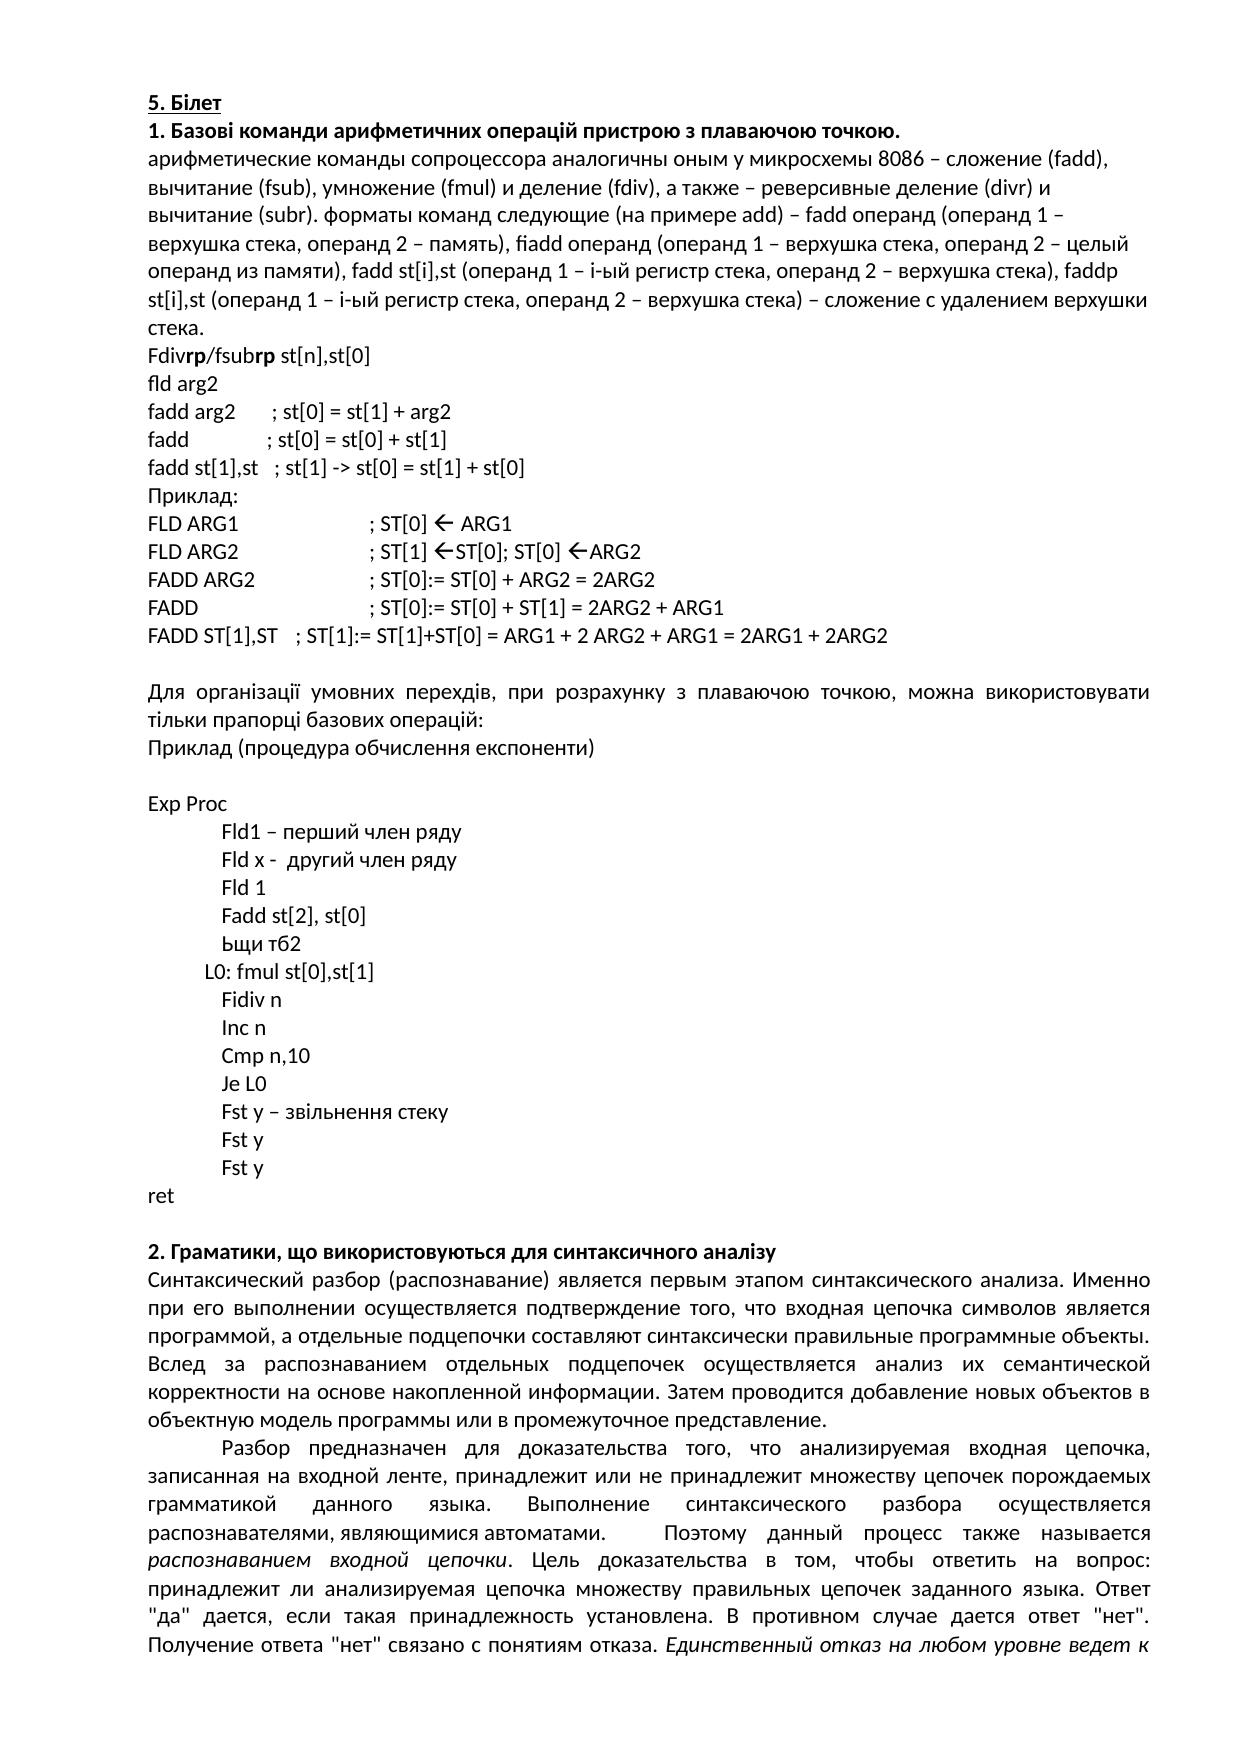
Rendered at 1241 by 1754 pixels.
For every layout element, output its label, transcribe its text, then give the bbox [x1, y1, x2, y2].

text FADD ; ST[0]:= ST[0] + ST[1] = 2ARG2 + ARG1 [148, 593, 1152, 621]
text Fst y [148, 1153, 1152, 1181]
text Fld x - другий член ряду [148, 845, 1152, 873]
text Приклад: [148, 481, 1152, 509]
text fadd arg2 ; st[0] = st[1] + arg2 [148, 397, 1152, 425]
text 1. Базові команди арифметичних операцій пристрою з плаваючою точкою. [148, 117, 1152, 144]
text Je L0 [148, 1069, 1152, 1097]
text Fst y [148, 1125, 1152, 1153]
text fld arg2 [148, 369, 1152, 397]
text fadd st[1],st ; st[1] -> st[0] = st[1] + st[0] [148, 453, 1152, 481]
text Fld1 – перший член ряду [148, 817, 1152, 845]
text FADD ST[1],ST ; ST[1]:= ST[1]+ST[0] = ARG1 + 2 ARG2 + ARG1 = 2ARG1 + 2ARG2 [148, 621, 1152, 649]
text fadd ; st[0] = st[0] + st[1] [148, 425, 1152, 453]
text FADD ARG2 ; ST[0]:= ST[0] + ARG2 = 2ARG2 [148, 565, 1152, 593]
text 2. Граматики, що використовуються для синтаксичного аналізу [148, 1237, 1152, 1265]
text Fdivrp/fsubrp st[n],st[0] [148, 341, 1152, 369]
text Разбор предназначен для доказательства того, что анализируемая входная цепочка, записанная на входной ленте, принадлежит или не принадлежит множеству цепочек порождаемых грамматикой данного языка. Выполнение синтаксического разбора осуществляется распознавателями, являющимися автоматами. Поэтому данный процесс также называется распознаванием входной цепочки. Цель доказательства в том, чтобы ответить на вопрос: принадлежит ли анализируемая цепочка множеству правильных цепочек заданного языка. Ответ "да" дается, если такая принадлежность установлена. В противном случае дается ответ "нет". Получение ответа "нет" связано с понятиям отказа. Единственный отказ на любом уровне ведет к [148, 1433, 1152, 1658]
text Для організації умовних перехдів, при розрахунку з плаваючою точкою, можна використовувати тільки прапорці базових операцій: [148, 677, 1152, 733]
text Cmp n,10 [148, 1041, 1152, 1069]
text Fadd st[2], st[0] [148, 901, 1152, 929]
text Fidiv n [148, 985, 1152, 1013]
text 5. Білет [148, 88, 1152, 117]
text FLD ARG2 ; ST[1] ST[0]; ST[0] ARG2 [148, 537, 1152, 565]
text Синтаксический разбор (распознавание) является первым этапом синтаксического анализа. Именно при его выполнении осуществляется подтверждение того, что входная цепочка символов является программой, а отдельные подцепочки составляют синтаксически правильные программные объекты. Вслед за распознаванием отдельных подцепочек осуществляется анализ их семантической корректности на основе накопленной информации. Затем проводится добавление новых объектов в объектную модель программы или в промежуточное представление. [148, 1265, 1152, 1433]
text Ьщи тб2 [148, 929, 1152, 957]
text Приклад (процедура обчислення експоненти) [148, 733, 1152, 761]
text Fld 1 [148, 873, 1152, 901]
text арифметические команды сопроцессора аналогичны оным у микросхемы 8086 – сложение (fadd), вычитание (fsub), умножение (fmul) и деление (fdiv), а также – реверсивные деление (divr) и вычитание (subr). форматы команд следующие (на примере add) – fadd операнд (операнд 1 – верхушка стека, операнд 2 – память), fiadd операнд (операнд 1 – верхушка стека, операнд 2 – целый операнд из памяти), fadd st[i],st (операнд 1 – i-ый регистр стека, операнд 2 – верхушка стека), faddp st[i],st (операнд 1 – i-ый регистр стека, операнд 2 – верхушка стека) – сложение с удалением верхушки стека. [148, 144, 1152, 341]
text FLD ARG1 ; ST[0]  ARG1 [148, 509, 1152, 537]
text ret [148, 1181, 1152, 1209]
text Exp Proc [148, 789, 1152, 817]
text L0: fmul st[0],st[1] [148, 957, 1152, 985]
text Fst y – звільнення стеку [148, 1097, 1152, 1125]
text Inc n [148, 1013, 1152, 1041]
